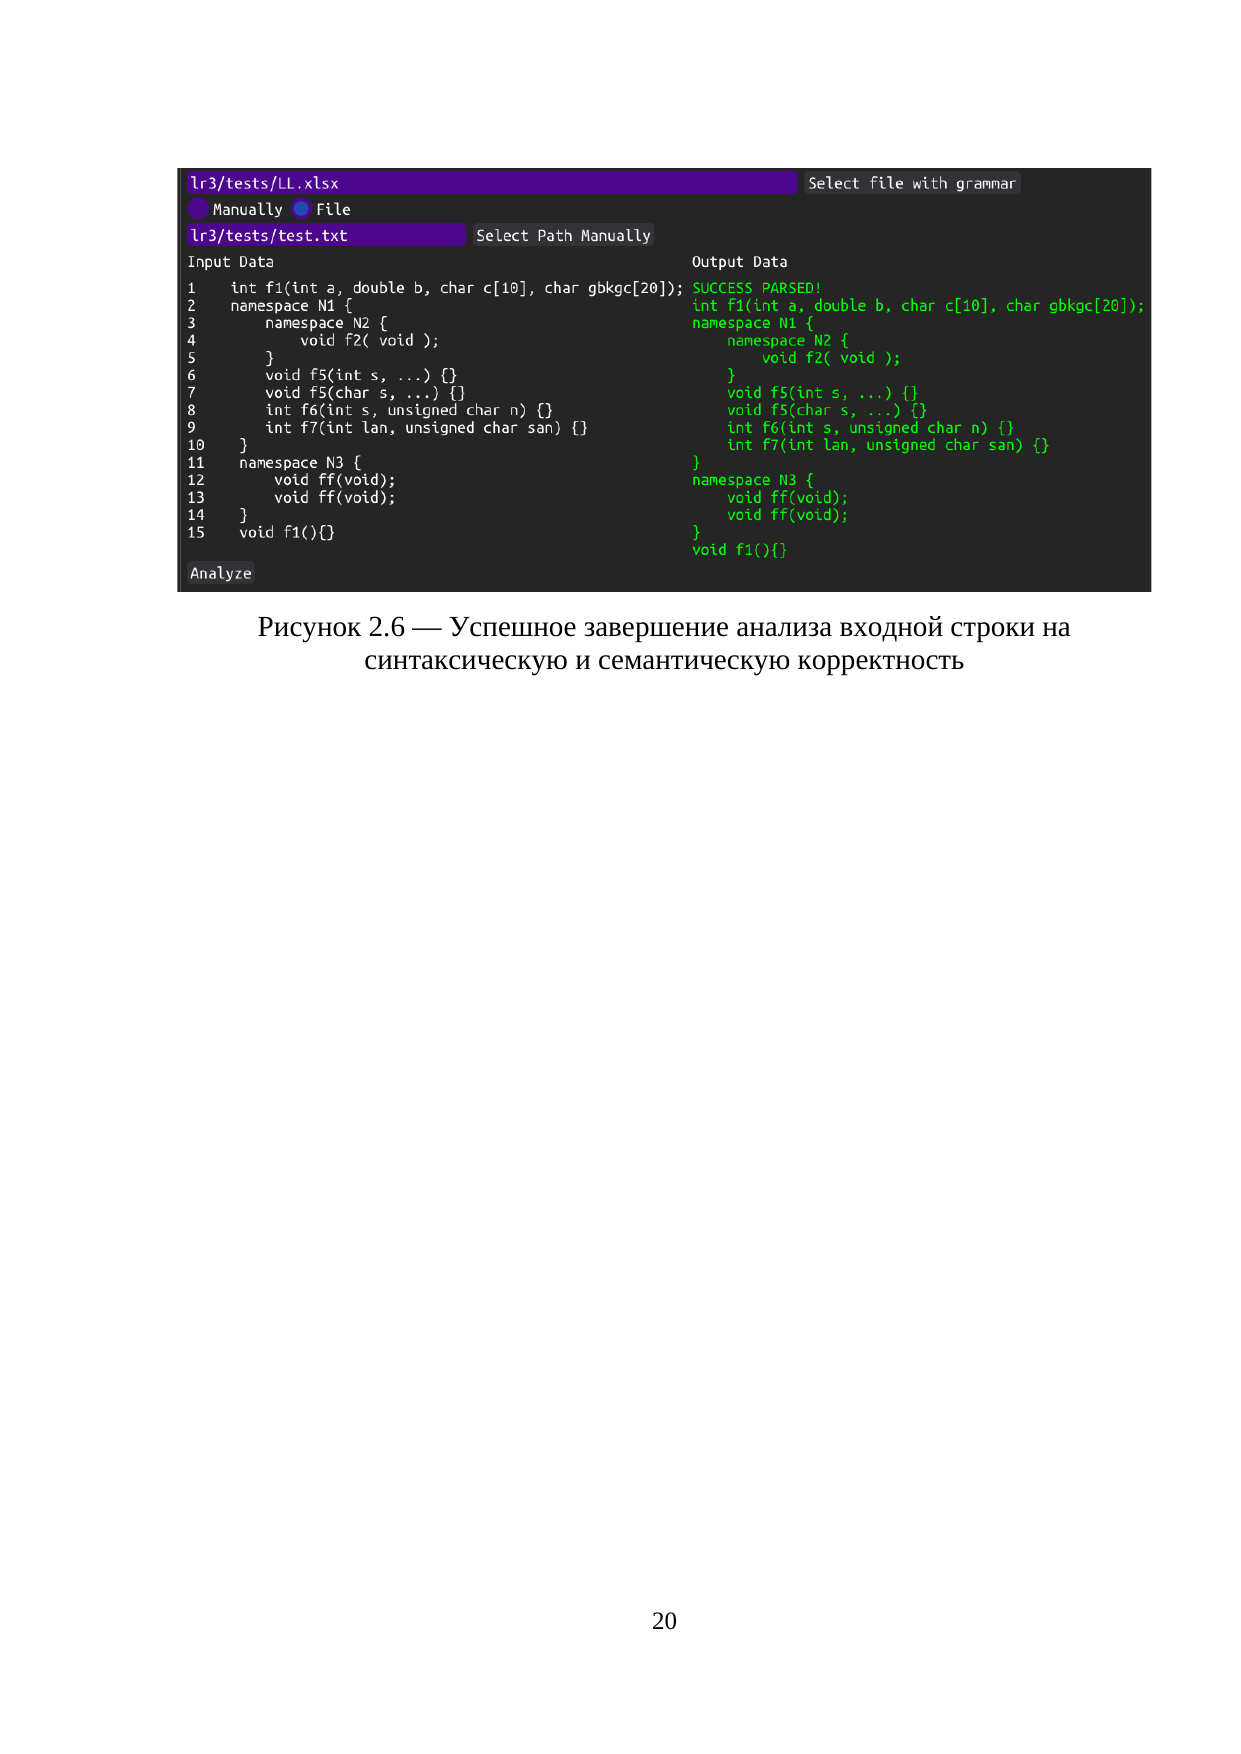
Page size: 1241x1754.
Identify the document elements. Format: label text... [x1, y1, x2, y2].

title Рисунок 2.6 — Успешное завершение анализа входной строки на синтаксическую и семантическую корректность [177, 592, 1152, 676]
picture [177, 168, 1152, 592]
